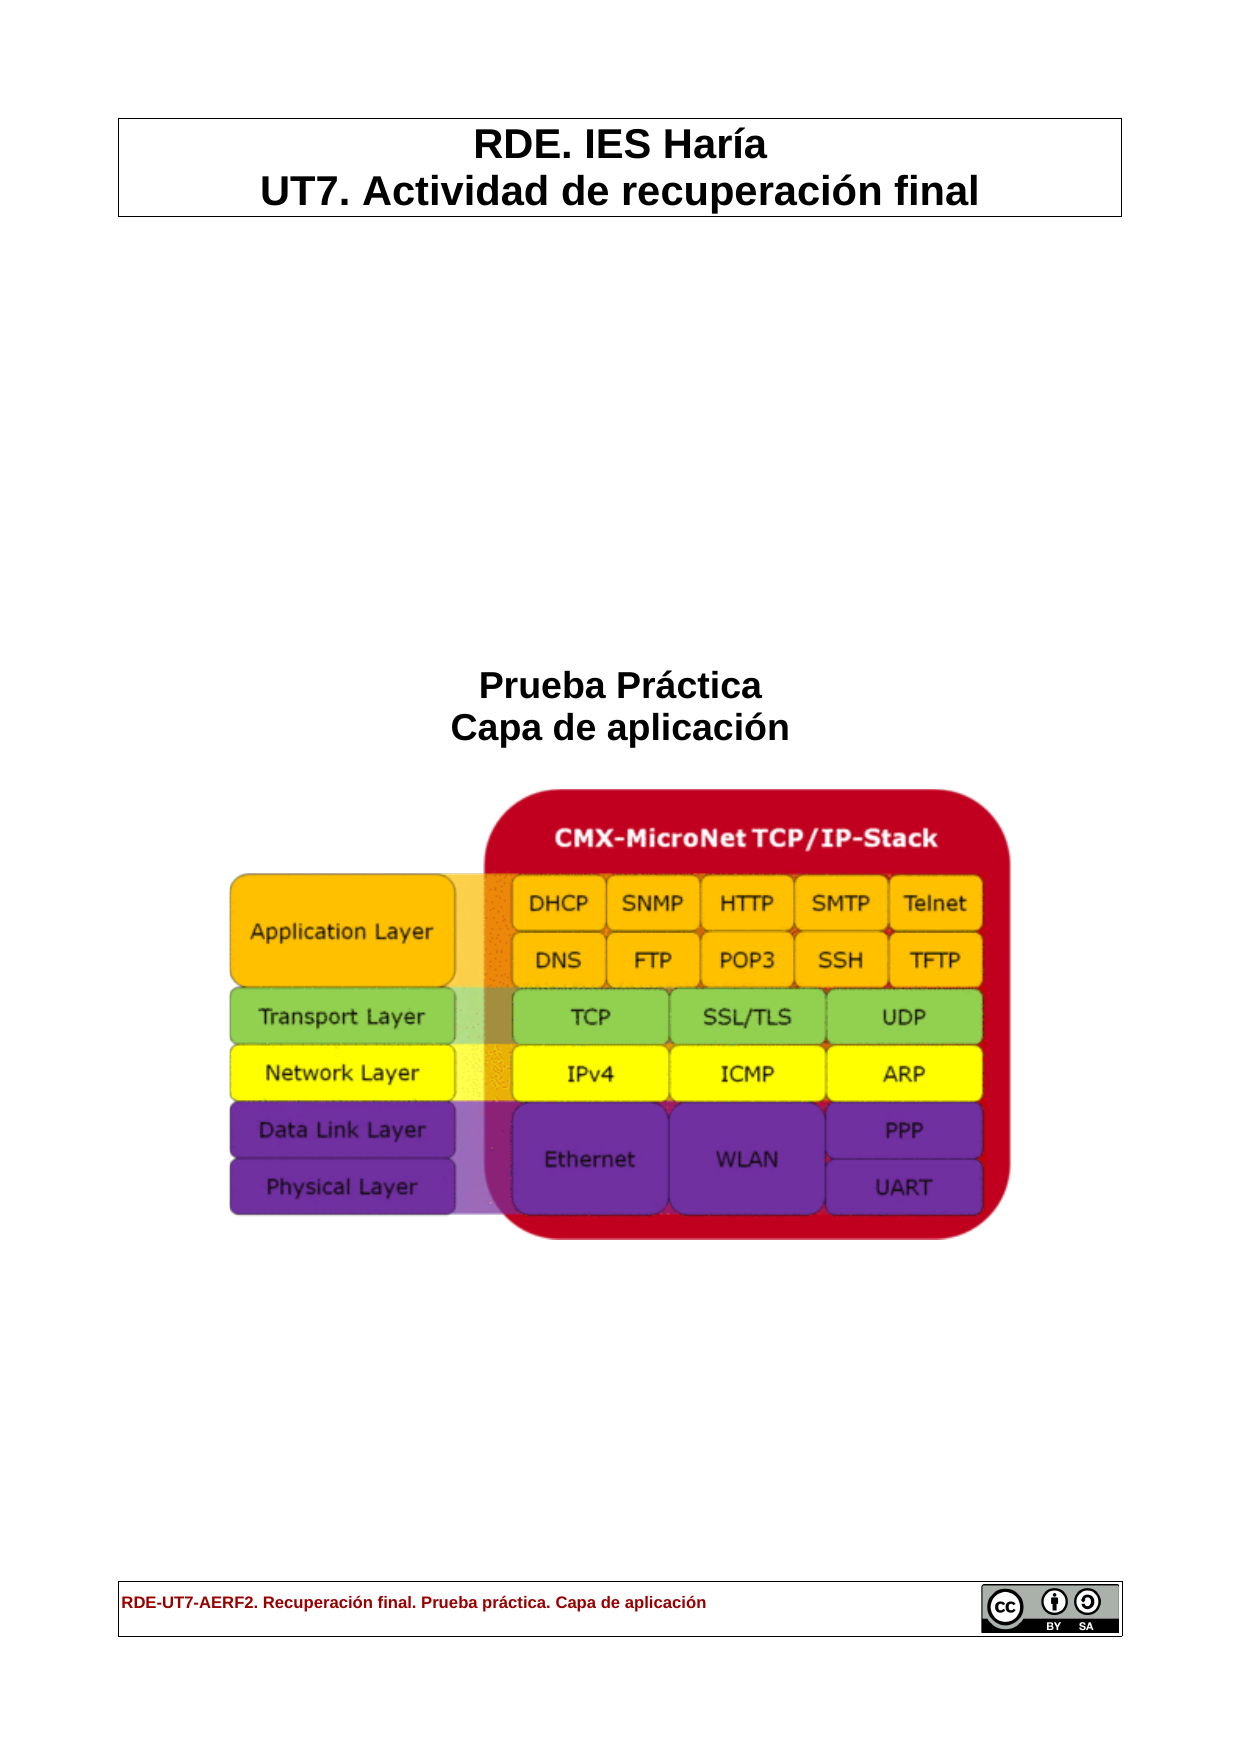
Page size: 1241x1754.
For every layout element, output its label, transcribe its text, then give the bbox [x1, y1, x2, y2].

picture [229, 789, 1011, 1240]
picture [981, 1584, 1119, 1633]
text Prueba Práctica [118, 664, 1122, 706]
text RDE. IES Haría [119, 119, 1121, 165]
text Capa de aplicación [118, 706, 1122, 748]
text UT7. Actividad de recuperación final [119, 165, 1121, 216]
